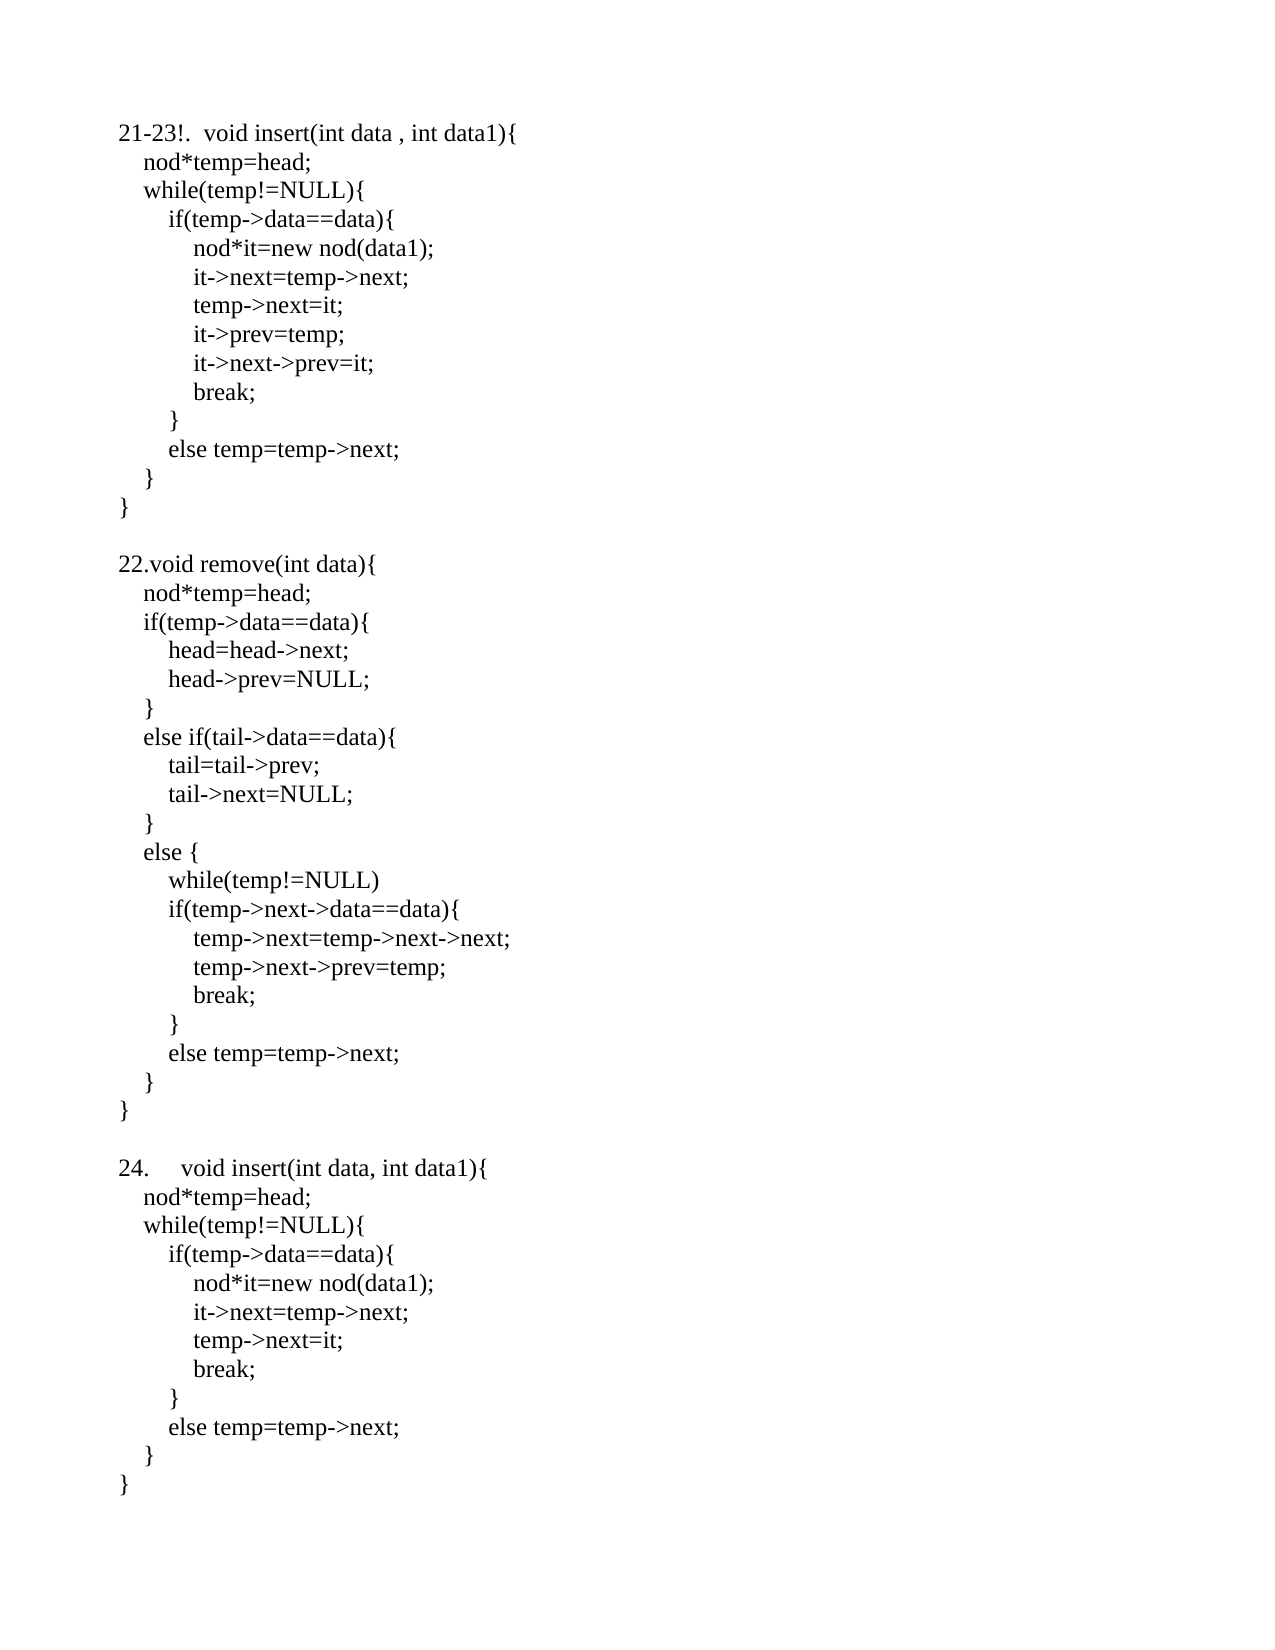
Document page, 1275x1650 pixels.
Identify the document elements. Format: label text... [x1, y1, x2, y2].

text break; [118, 981, 1157, 1009]
text else temp=temp->next; [118, 1412, 1157, 1441]
text nod*it=new nod(data1); [118, 233, 1157, 262]
text nod*it=new nod(data1); [118, 1268, 1157, 1297]
text if(temp->data==data){ [118, 607, 1157, 636]
text } [118, 492, 1157, 521]
text while(temp!=NULL){ [118, 176, 1157, 204]
text } [118, 463, 1157, 492]
text 22.void remove(int data){ [118, 549, 1157, 578]
text if(temp->data==data){ [118, 1239, 1157, 1268]
text head->prev=NULL; [118, 664, 1157, 693]
text } [118, 808, 1157, 837]
text while(temp!=NULL) [118, 866, 1157, 894]
text nod*temp=head; [118, 147, 1157, 176]
text break; [118, 377, 1157, 406]
text } [118, 1441, 1157, 1469]
text } [118, 1009, 1157, 1038]
text } [118, 1096, 1157, 1124]
text it->next=temp->next; [118, 1297, 1157, 1326]
text 24. void insert(int data, int data1){ [118, 1153, 1157, 1182]
text } [118, 406, 1157, 434]
text else { [118, 837, 1157, 866]
text else temp=temp->next; [118, 434, 1157, 463]
text } [118, 1067, 1157, 1096]
text it->prev=temp; [118, 319, 1157, 348]
text temp->next=it; [118, 1326, 1157, 1354]
text if(temp->next->data==data){ [118, 894, 1157, 923]
text tail->next=NULL; [118, 779, 1157, 808]
text tail=tail->prev; [118, 751, 1157, 779]
text } [118, 1469, 1157, 1498]
text else if(tail->data==data){ [118, 722, 1157, 751]
text while(temp!=NULL){ [118, 1211, 1157, 1239]
text } [118, 1383, 1157, 1412]
text temp->next->prev=temp; [118, 952, 1157, 981]
text temp->next=it; [118, 291, 1157, 319]
text if(temp->data==data){ [118, 204, 1157, 233]
text } [118, 693, 1157, 722]
text it->next=temp->next; [118, 262, 1157, 291]
text 21-23!. void insert(int data , int data1){ [118, 118, 1157, 147]
text it->next->prev=it; [118, 348, 1157, 377]
text nod*temp=head; [118, 1182, 1157, 1211]
text head=head->next; [118, 636, 1157, 664]
text temp->next=temp->next->next; [118, 923, 1157, 952]
text break; [118, 1354, 1157, 1383]
text nod*temp=head; [118, 578, 1157, 607]
text else temp=temp->next; [118, 1038, 1157, 1067]
